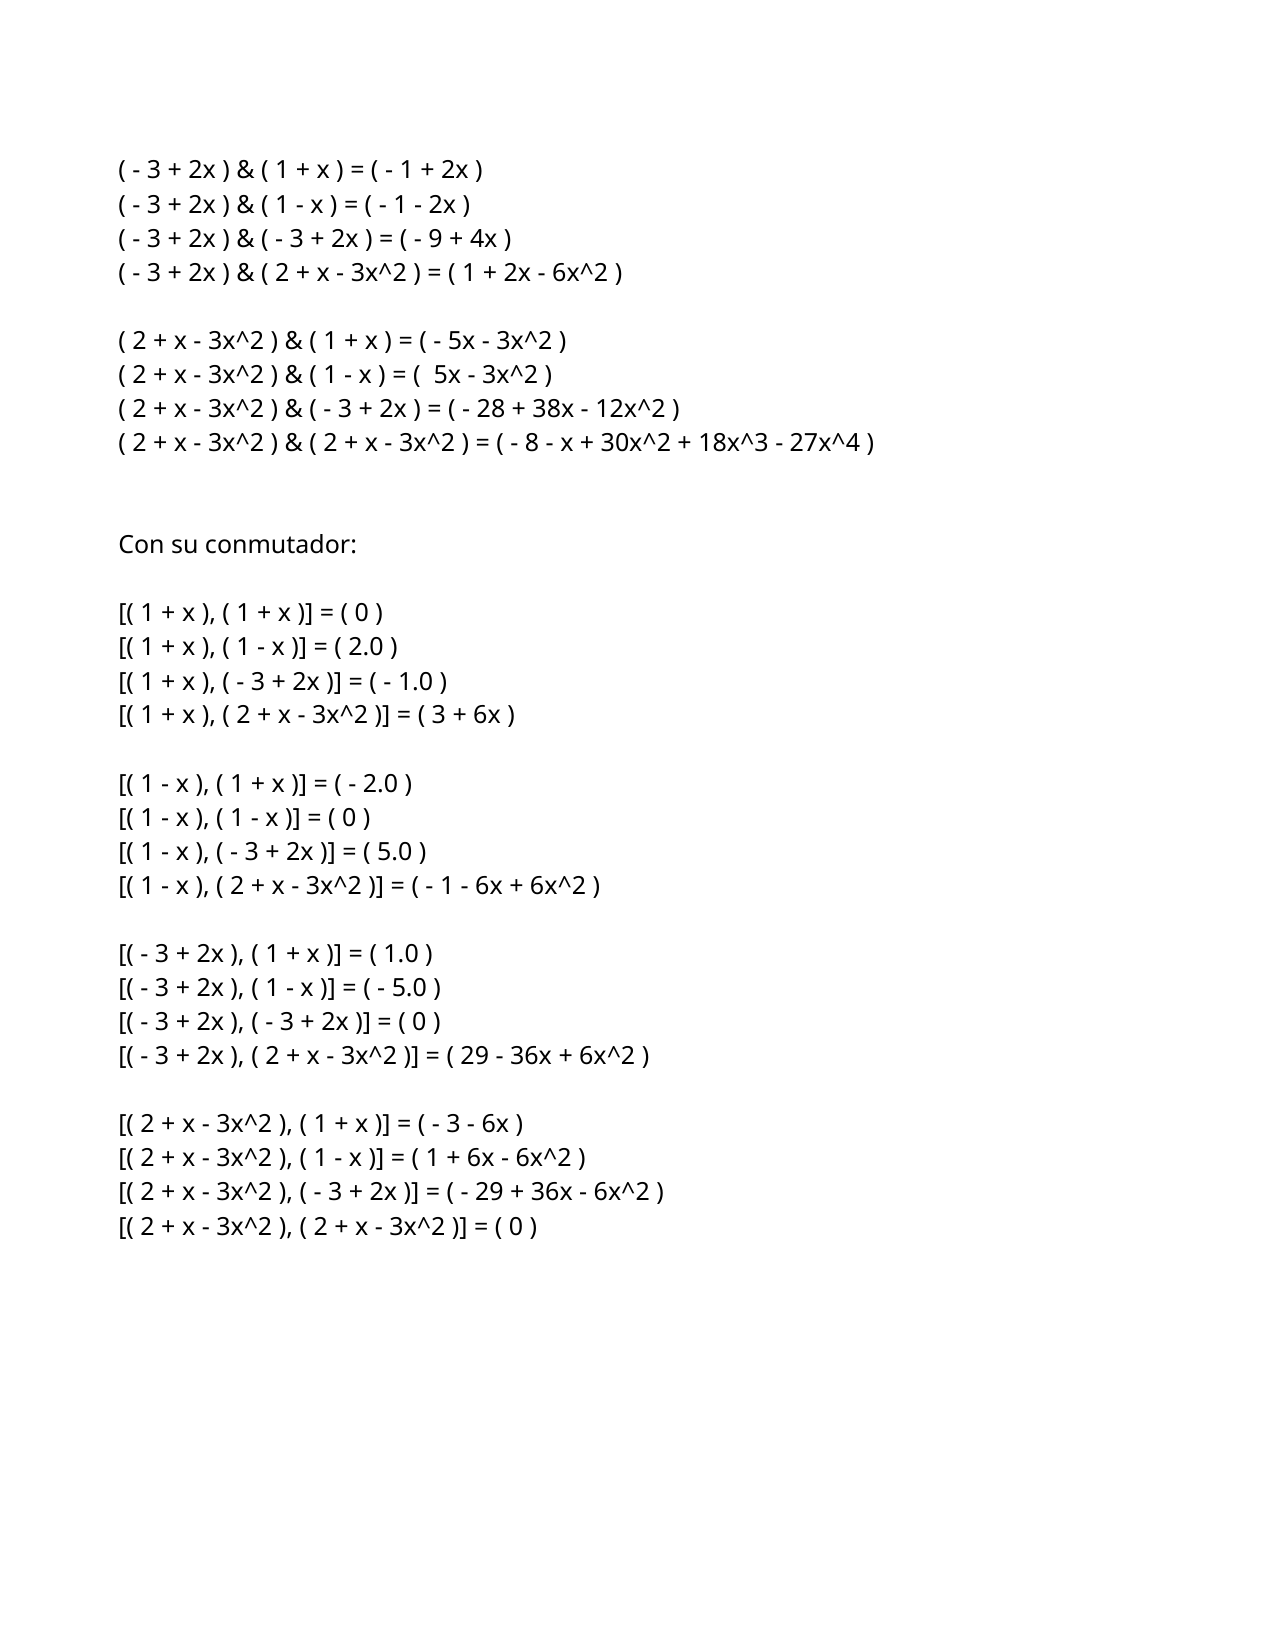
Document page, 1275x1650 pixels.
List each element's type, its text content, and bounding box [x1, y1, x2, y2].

text [( 1 + x ), ( 2 + x - 3x^2 )] = ( 3 + 6x ) [118, 697, 1157, 731]
text [( 1 + x ), ( 1 + x )] = ( 0 ) [118, 595, 1157, 629]
text [( 2 + x - 3x^2 ), ( 2 + x - 3x^2 )] = ( 0 ) [118, 1208, 1157, 1242]
text ( - 3 + 2x ) & ( 1 - x ) = ( - 1 - 2x ) [118, 186, 1157, 220]
text [( 1 - x ), ( 1 - x )] = ( 0 ) [118, 799, 1157, 833]
text [( 1 - x ), ( 1 + x )] = ( - 2.0 ) [118, 765, 1157, 799]
text [( 1 - x ), ( 2 + x - 3x^2 )] = ( - 1 - 6x + 6x^2 ) [118, 867, 1157, 902]
text [( - 3 + 2x ), ( 1 + x )] = ( 1.0 ) [118, 936, 1157, 970]
text [( 2 + x - 3x^2 ), ( 1 - x )] = ( 1 + 6x - 6x^2 ) [118, 1140, 1157, 1174]
text [( 1 + x ), ( - 3 + 2x )] = ( - 1.0 ) [118, 663, 1157, 697]
text [( - 3 + 2x ), ( 1 - x )] = ( - 5.0 ) [118, 970, 1157, 1004]
text [( 1 + x ), ( 1 - x )] = ( 2.0 ) [118, 629, 1157, 663]
text ( 2 + x - 3x^2 ) & ( 1 + x ) = ( - 5x - 3x^2 ) [118, 322, 1157, 357]
text [( - 3 + 2x ), ( 2 + x - 3x^2 )] = ( 29 - 36x + 6x^2 ) [118, 1038, 1157, 1072]
text [( 2 + x - 3x^2 ), ( - 3 + 2x )] = ( - 29 + 36x - 6x^2 ) [118, 1174, 1157, 1208]
text [( - 3 + 2x ), ( - 3 + 2x )] = ( 0 ) [118, 1004, 1157, 1038]
text ( 2 + x - 3x^2 ) & ( - 3 + 2x ) = ( - 28 + 38x - 12x^2 ) [118, 391, 1157, 425]
text ( - 3 + 2x ) & ( 2 + x - 3x^2 ) = ( 1 + 2x - 6x^2 ) [118, 254, 1157, 288]
text ( 2 + x - 3x^2 ) & ( 1 - x ) = ( 5x - 3x^2 ) [118, 357, 1157, 391]
text ( - 3 + 2x ) & ( - 3 + 2x ) = ( - 9 + 4x ) [118, 220, 1157, 254]
text Con su conmutador: [118, 527, 1157, 561]
text ( - 3 + 2x ) & ( 1 + x ) = ( - 1 + 2x ) [118, 152, 1157, 186]
text ( 2 + x - 3x^2 ) & ( 2 + x - 3x^2 ) = ( - 8 - x + 30x^2 + 18x^3 - 27x^4 ) [118, 425, 1157, 459]
text [( 2 + x - 3x^2 ), ( 1 + x )] = ( - 3 - 6x ) [118, 1106, 1157, 1140]
text [( 1 - x ), ( - 3 + 2x )] = ( 5.0 ) [118, 833, 1157, 867]
